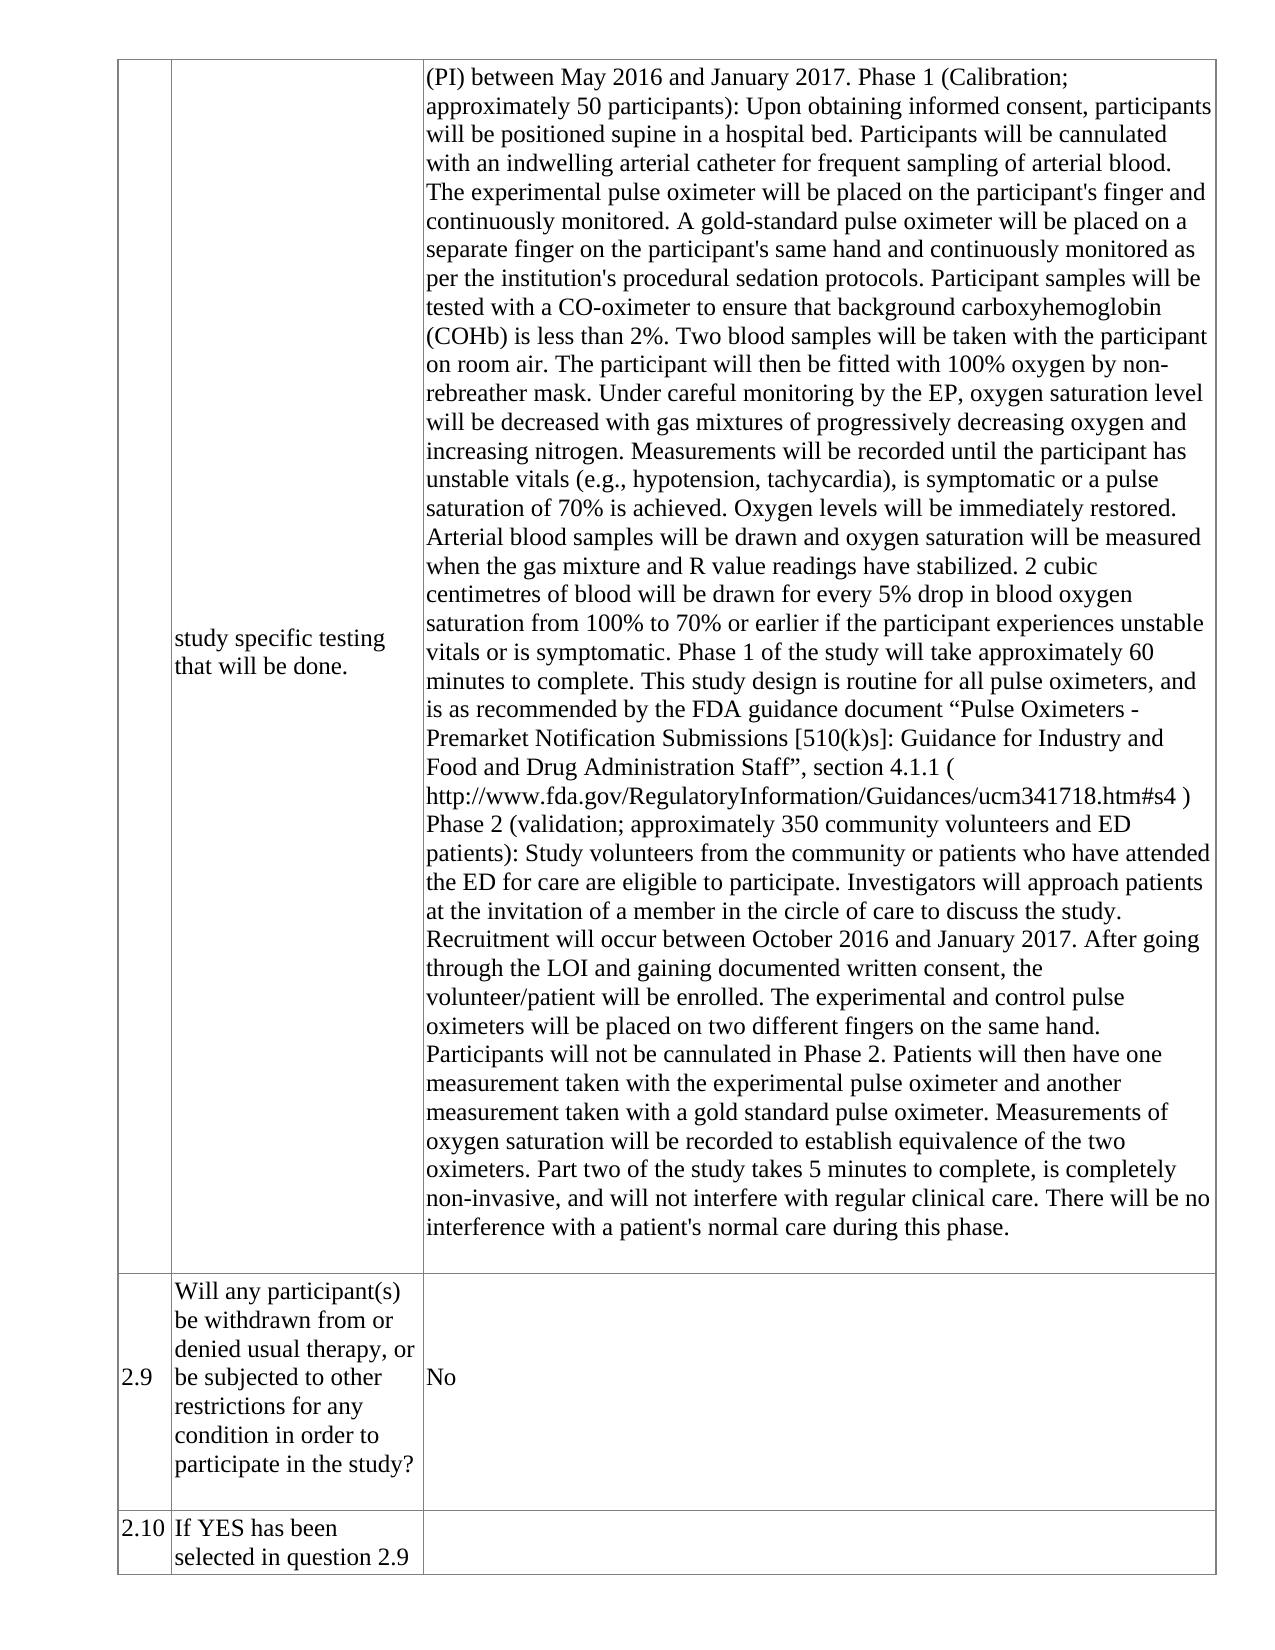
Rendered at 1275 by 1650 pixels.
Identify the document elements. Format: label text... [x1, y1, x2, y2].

table_cell [119, 60, 171, 1273]
table_cell study specific testing that will be done. [172, 60, 423, 1273]
table_cell If YES has been selected in question 2.9 [172, 1511, 423, 1574]
table_cell (PI) between May 2016 and January 2017. Phase 1 (Calibration; approximately 50 participants): Upon obtaining informed consent, participants will be positioned supine in a hospital bed. Participants will be cannulated with an indwelling arterial catheter for frequent sampling of arterial blood. The experimental pulse oximeter will be placed on the participant's finger and continuously monitored. A gold-standard pulse oximeter will be placed on a separate finger on the participant's same hand and continuously monitored as per the institution's procedural sedation protocols. Participant samples will be tested with a CO-oximeter to ensure that background carboxyhemoglobin (COHb) is less than 2%. Two blood samples will be taken with the participant on room air. The participant will then be fitted with 100% oxygen by non-rebreather mask. Under careful monitoring by the EP, oxygen saturation level will be decreased with gas mixtures of progressively decreasing oxygen and increasing nitrogen. Measurements will be recorded until the participant has unstable vitals (e.g., hypotension, tachycardia), is symptomatic or a pulse saturation of 70% is achieved. Oxygen levels will be immediately restored. Arterial blood samples will be drawn and oxygen saturation will be measured when the gas mixture and R value readings have stabilized. 2 cubic centimetres of blood will be drawn for every 5% drop in blood oxygen saturation from 100% to 70% or earlier if the participant experiences unstable vitals or is symptomatic. Phase 1 of the study will take approximately 60 minutes to complete. This study design is routine for all pulse oximeters, and is as recommended by the FDA guidance document “Pulse Oximeters - Premarket Notification Submissions [510(k)s]: Guidance for Industry and Food and Drug Administration Staff”, section 4.1.1 ( http://www.fda.gov/RegulatoryInformation/Guidances/ucm341718.htm#s4 ) Phase 2 (validation; approximately 350 community volunteers and ED patients): Study volunteers from the community or patients who have attended the ED for care are eligible to participate. Investigators will approach patients at the invitation of a member in the circle of care to discuss the study. Recruitment will occur between October 2016 and January 2017. After going through the LOI and gaining documented written consent, the volunteer/patient will be enrolled. The experimental and control pulse oximeters will be placed on two different fingers on the same hand. Participants will not be cannulated in Phase 2. Patients will then have one measurement taken with the experimental pulse oximeter and another measurement taken with a gold standard pulse oximeter. Measurements of oxygen saturation will be recorded to establish equivalence of the two oximeters. Part two of the study takes 5 minutes to complete, is completely non-invasive, and will not interfere with regular clinical care. There will be no interference with a patient's normal care during this phase. [424, 60, 1215, 1273]
table_cell [424, 1511, 1215, 1574]
table_cell 2.9 [119, 1274, 171, 1510]
table_cell Will any participant(s) be withdrawn from or denied usual therapy, or be subjected to other restrictions for any condition in order to participate in the study? [172, 1274, 423, 1510]
table_cell 2.10 [119, 1511, 171, 1574]
table_cell No [424, 1274, 1215, 1510]
